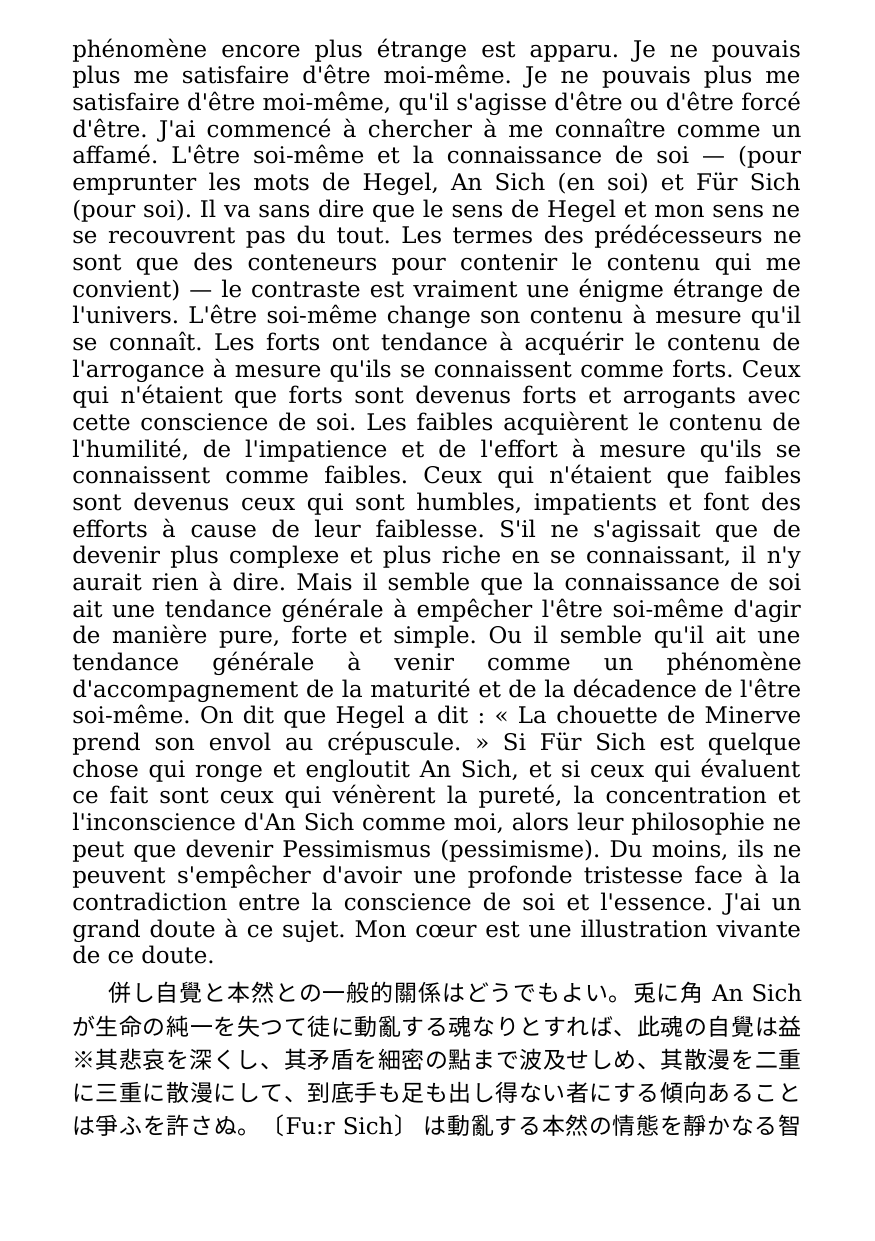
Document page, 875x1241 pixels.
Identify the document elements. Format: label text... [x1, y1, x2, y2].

text 併し自覺と本然との一般的關係はどうでもよい。兎に角 An Sich が生命の純一を失つて徒に動亂する魂なりとすれば、此魂の自覺は益※其悲哀を深くし、其矛盾を細密の點まで波及せしめ、其散漫を二重に三重に散漫にして、到底手も足も出し得ない者にする傾向あることは爭ふを許さぬ。〔Fu:r Sich〕 は動亂する本然の情態を靜かなる智 [72, 975, 802, 1141]
text phénomène encore plus étrange est apparu. Je ne pouvais plus me satisfaire d'être moi-même. Je ne pouvais plus me satisfaire d'être moi-même, qu'il s'agisse d'être ou d'être forcé d'être. J'ai commencé à chercher à me connaître comme un affamé. L'être soi-même et la connaissance de soi — (pour emprunter les mots de Hegel, An Sich (en soi) et Für Sich (pour soi). Il va sans dire que le sens de Hegel et mon sens ne se recouvrent pas du tout. Les termes des prédécesseurs ne sont que des conteneurs pour contenir le contenu qui me convient) — le contraste est vraiment une énigme étrange de l'univers. L'être soi-même change son contenu à mesure qu'il se connaît. Les forts ont tendance à acquérir le contenu de l'arrogance à mesure qu'ils se connaissent comme forts. Ceux qui n'étaient que forts sont devenus forts et arrogants avec cette conscience de soi. Les faibles acquièrent le contenu de l'humilité, de l'impatience et de l'effort à mesure qu'ils se connaissent comme faibles. Ceux qui n'étaient que faibles sont devenus ceux qui sont humbles, impatients et font des efforts à cause de leur faiblesse. S'il ne s'agissait que de devenir plus complexe et plus riche en se connaissant, il n'y aurait rien à dire. Mais il semble que la connaissance de soi ait une tendance générale à empêcher l'être soi-même d'agir de manière pure, forte et simple. Ou il semble qu'il ait une tendance générale à venir comme un phénomène d'accompagnement de la maturité et de la décadence de l'être soi-même. On dit que Hegel a dit : « La chouette de Minerve prend son envol au crépuscule. » Si Für Sich est quelque chose qui ronge et engloutit An Sich, et si ceux qui évaluent ce fait sont ceux qui vénèrent la pureté, la concentration et l'inconscience d'An Sich comme moi, alors leur philosophie ne peut que devenir Pessimismus (pessimisme). Du moins, ils ne peuvent s'empêcher d'avoir une profonde tristesse face à la contradiction entre la conscience de soi et l'essence. J'ai un grand doute à ce sujet. Mon cœur est une illustration vivante de ce doute. [72, 36, 802, 969]
